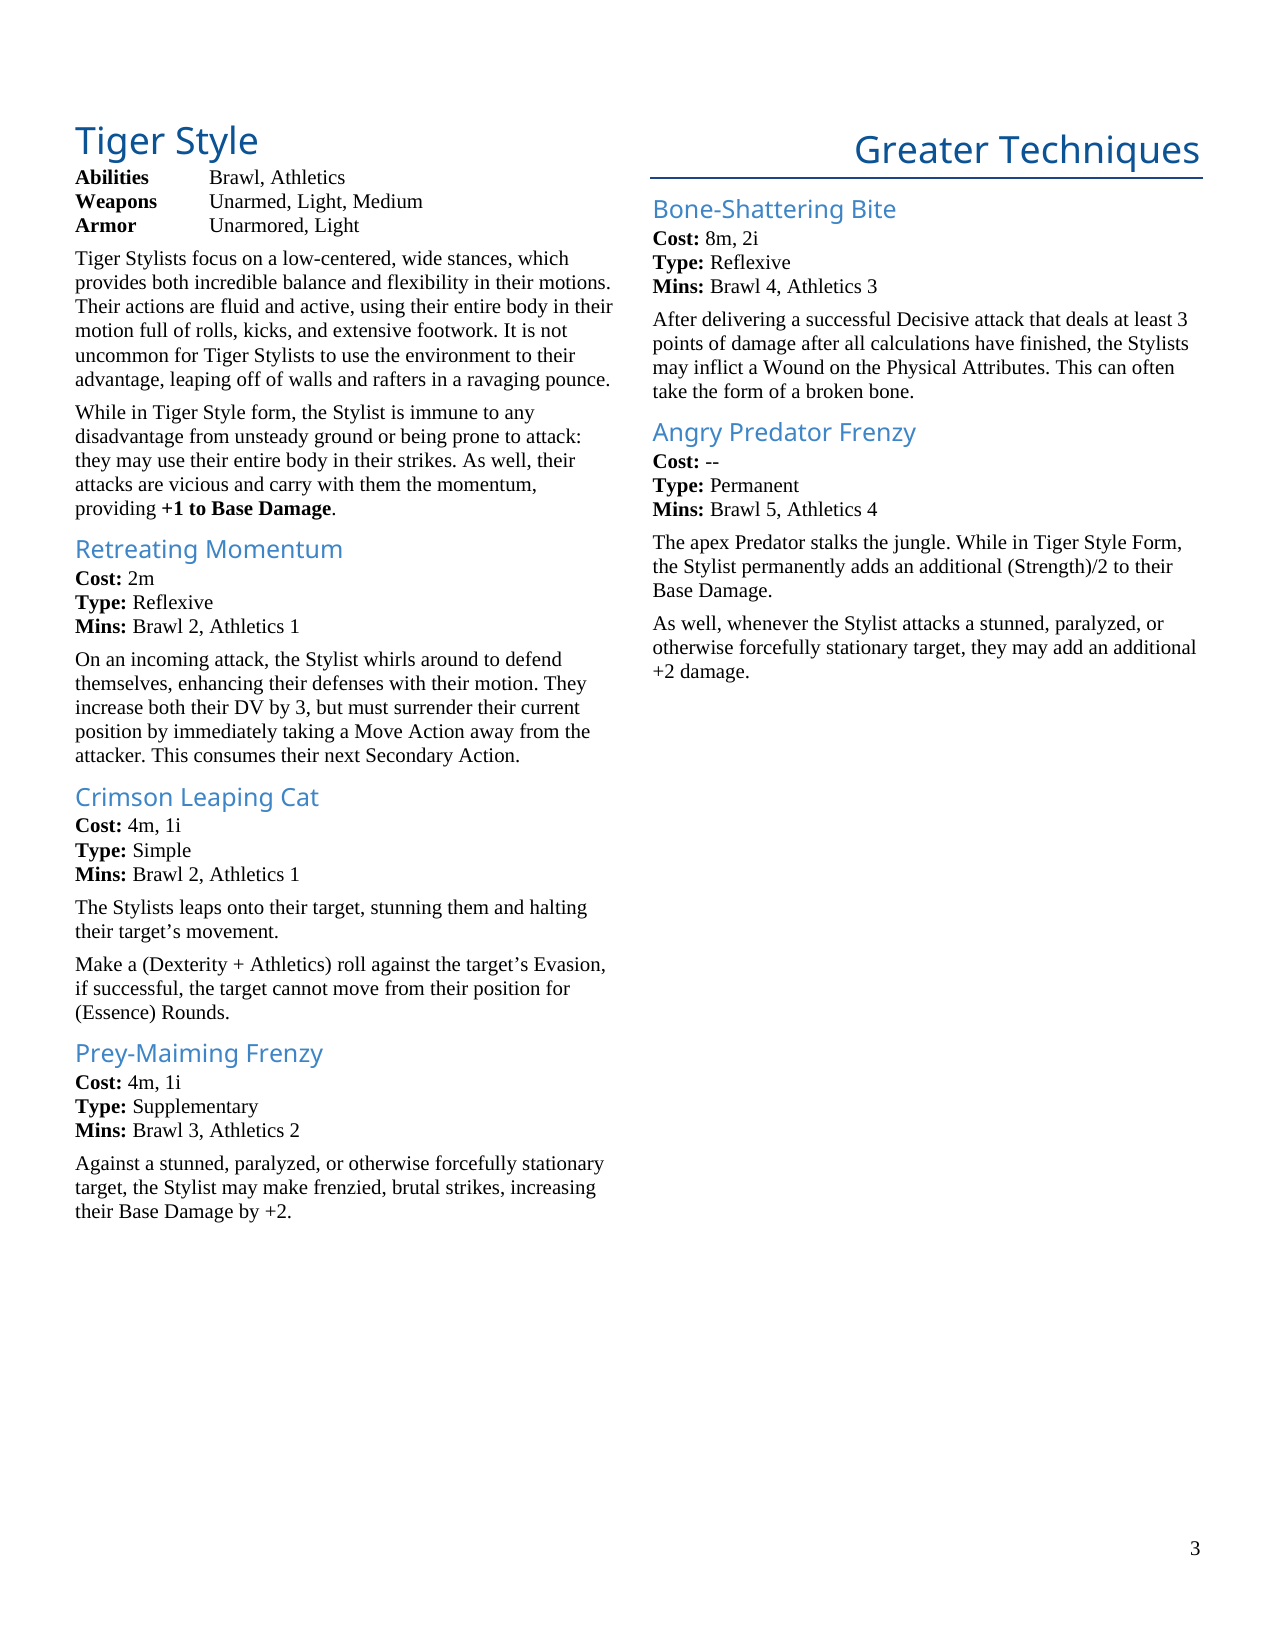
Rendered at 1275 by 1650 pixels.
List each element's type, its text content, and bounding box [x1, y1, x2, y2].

text Abilities Brawl, Athletics Weapons Unarmed, Light, Medium Armor Unarmored, Light [75, 165, 622, 237]
subtitle Crimson Leaping Cat [75, 779, 622, 813]
text As well, whenever the Stylist attacks a stunned, paralyzed, or otherwise forcefully stationary target, they may add an additional +2 damage. [652, 611, 1200, 683]
subtitle Angry Predator Frenzy [652, 415, 1200, 449]
text While in Tiger Style form, the Stylist is immune to any disadvantage from unsteady ground or being prone to attack: they may use their entire body in their strikes. As well, their attacks are vicious and carry with them the momentum, providing +1 to Base Damage. [75, 399, 622, 520]
text The Stylists leaps onto their target, stunning them and halting their target’s movement. [75, 894, 622, 943]
text Cost: -- Type: Permanent Mins: Brawl 5, Athletics 4 [652, 449, 1200, 521]
text Against a stunned, paralyzed, or otherwise forcefully stationary target, the Stylist may make frenzied, brutal strikes, increasing their Base Damage by +2. [75, 1151, 622, 1223]
text Cost: 4m, 1i Type: Simple Mins: Brawl 2, Athletics 1 [75, 813, 622, 886]
text After delivering a successful Decisive attack that deals at least 3 points of damage after all calculations have finished, the Stylists may inflict a Wound on the Physical Attributes. This can often take the form of a broken bone. [652, 307, 1200, 403]
subtitle Greater Techniques [649, 120, 1203, 179]
subtitle Tiger Style [75, 114, 622, 165]
subtitle Prey-Maiming Frenzy [75, 1036, 622, 1070]
text Cost: 4m, 1i Type: Supplementary Mins: Brawl 3, Athletics 2 [75, 1070, 622, 1142]
text Make a (Dexterity + Athletics) roll against the target’s Evasion, if successful, the target cannot move from their position for (Essence) Rounds. [75, 952, 622, 1024]
subtitle Bone-Shattering Bite [652, 191, 1200, 226]
text Tiger Stylists focus on a low-centered, wide stances, which provides both incredible balance and flexibility in their motions. Their actions are fluid and active, using their entire body in their motion full of rolls, kicks, and extensive footwork. It is not uncommon for Tiger Stylists to use the environment to their advantage, leaping off of walls and rafters in a ravaging pounce. [75, 246, 622, 391]
text Cost: 8m, 2i Type: Reflexive Mins: Brawl 4, Athletics 3 [652, 226, 1200, 298]
text Cost: 2m Type: Reflexive Mins: Brawl 2, Athletics 1 [75, 566, 622, 638]
subtitle Retreating Momentum [75, 532, 622, 566]
text On an incoming attack, the Stylist whirls around to defend themselves, enhancing their defenses with their motion. They increase both their DV by 3, but must surrender their current position by immediately taking a Move Action away from the attacker. This consumes their next Secondary Action. [75, 647, 622, 767]
text The apex Predator stalks the jungle. While in Tiger Style Form, the Stylist permanently adds an additional (Strength)/2 to their Base Damage. [652, 530, 1200, 602]
